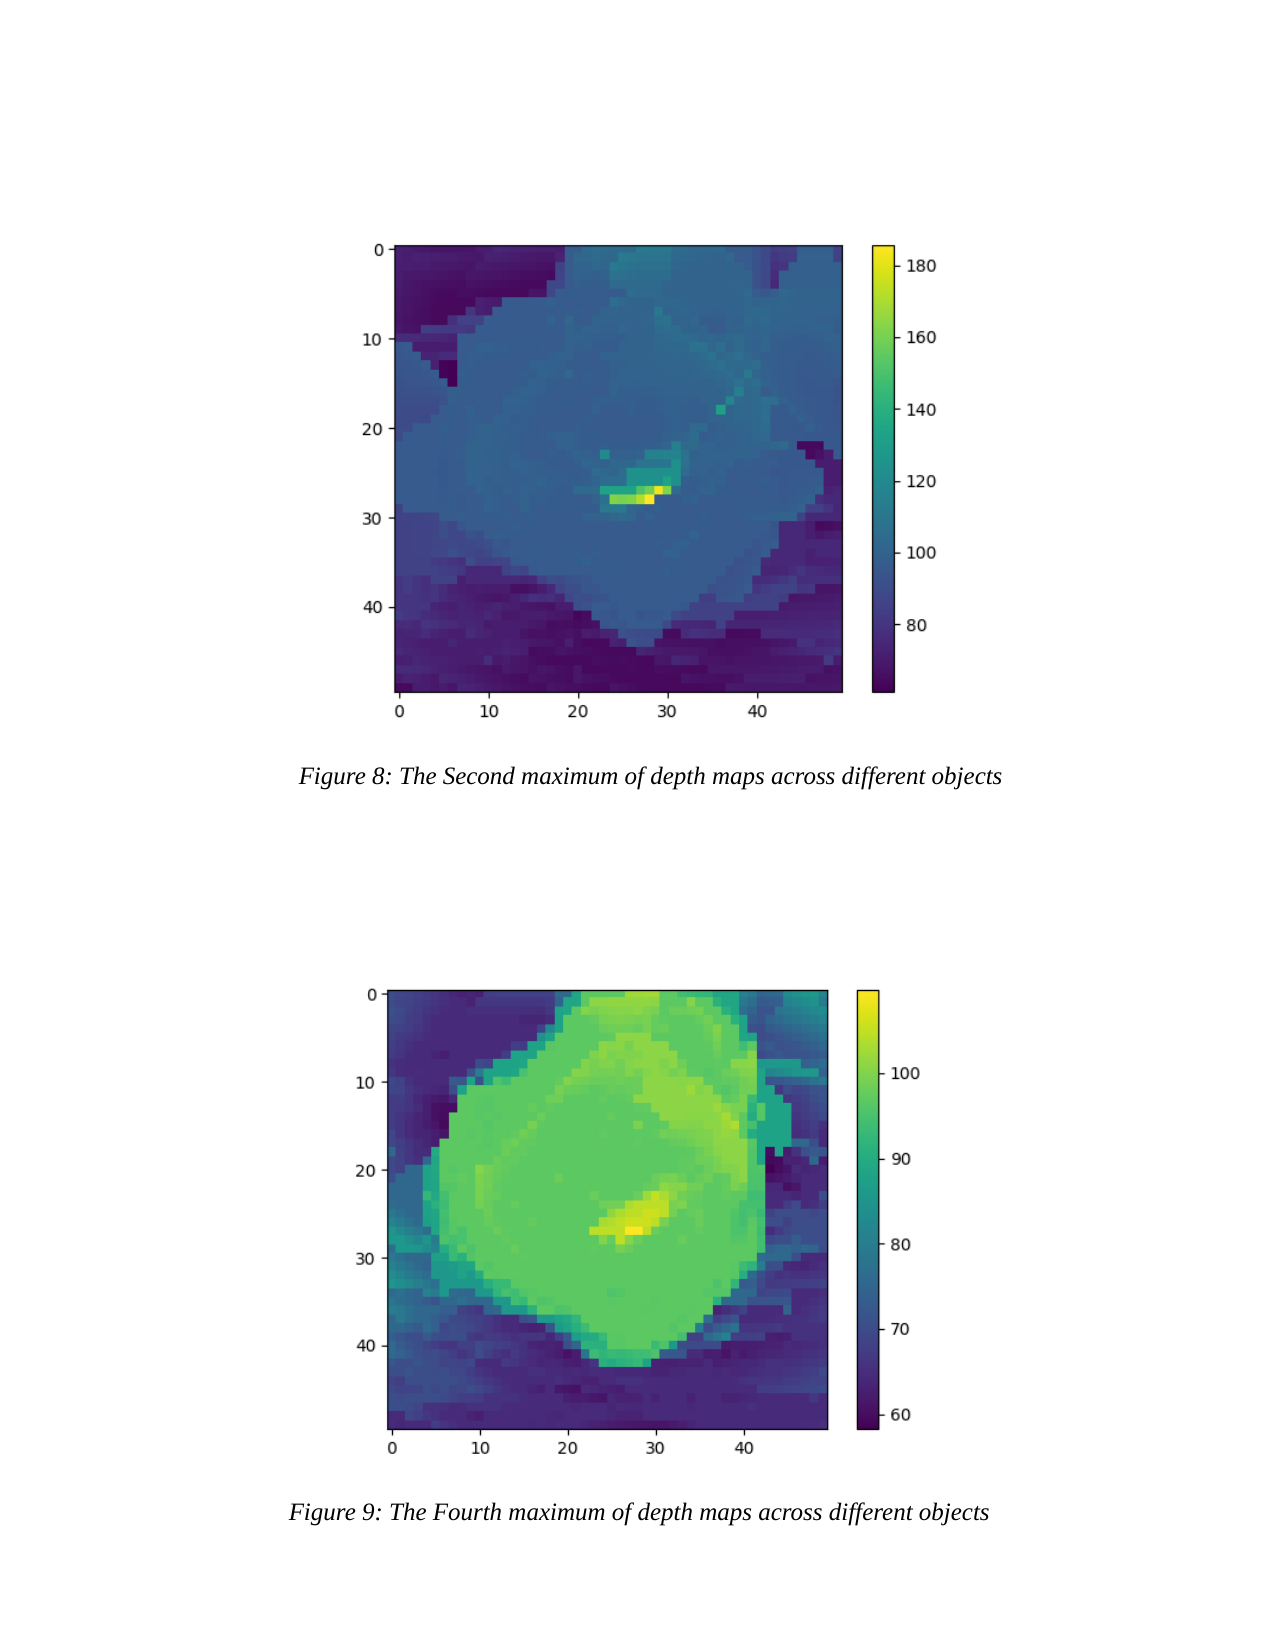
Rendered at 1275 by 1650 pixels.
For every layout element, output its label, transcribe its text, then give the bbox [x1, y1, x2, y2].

picture [265, 175, 1039, 756]
text Figure 9: The Fourth maximum of depth maps across different objects [260, 1492, 1020, 1526]
text Figure 8: The Second maximum of depth maps across different objects [265, 756, 1038, 789]
picture [260, 922, 1021, 1492]
